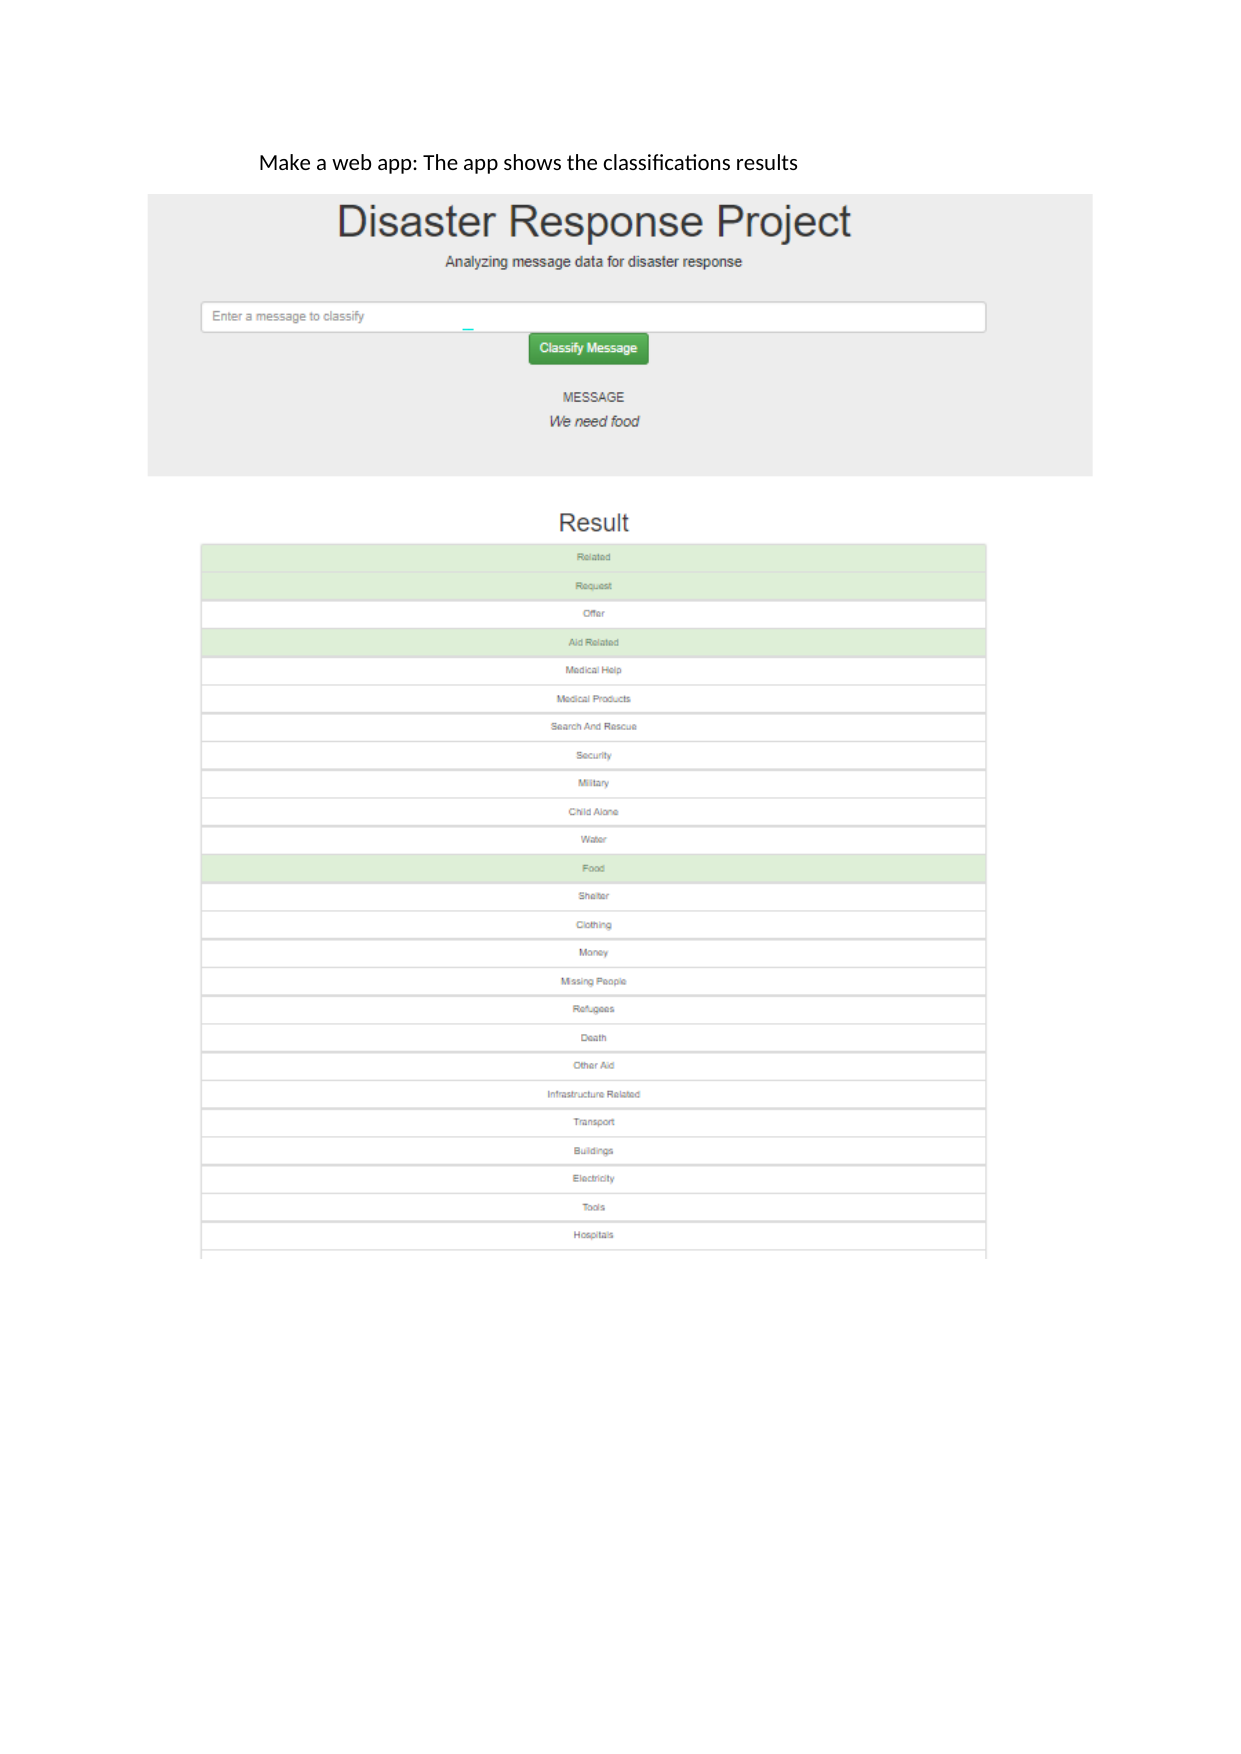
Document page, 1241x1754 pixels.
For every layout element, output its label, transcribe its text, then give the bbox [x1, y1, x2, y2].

list Make a web app: The app shows the classifications results [258, 148, 1093, 176]
